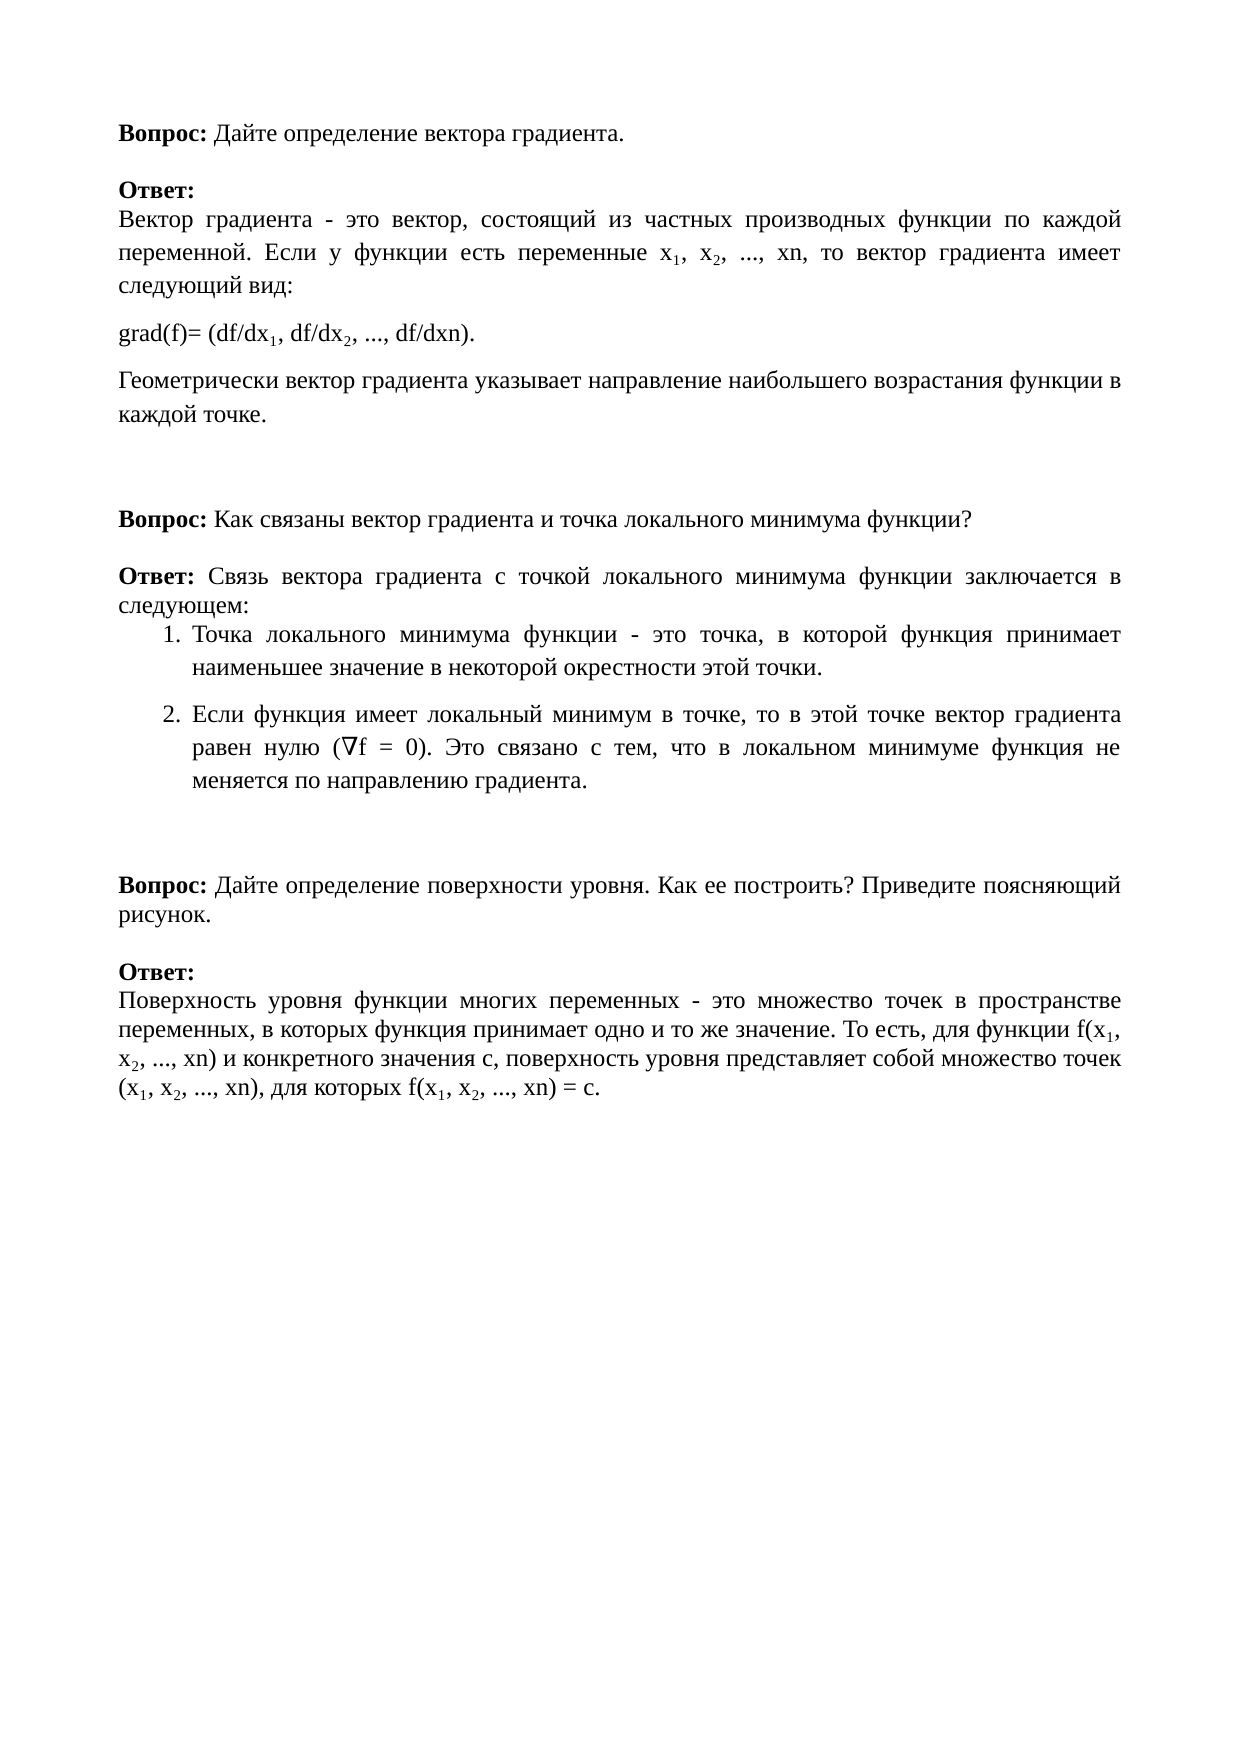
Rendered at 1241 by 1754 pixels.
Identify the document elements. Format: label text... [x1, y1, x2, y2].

text Ответ: [118, 176, 1122, 204]
text Вектор градиента - это вектор, состоящий из частных производных функции по каждой переменной. Если у функции есть переменные x₁, x₂, ..., xn, то вектор градиента имеет следующий вид: [118, 204, 1122, 299]
list Если функция имеет локальный минимум в точке, то в этой точке вектор градиента равен нулю (∇f = 0). Это связано с тем, что в локальном минимуме функция не меняется по направлению градиента. [162, 699, 1122, 794]
text Вопрос: Дайте определение вектора градиента. [118, 118, 1122, 147]
text Ответ: [118, 957, 1122, 986]
text Ответ: Связь вектора градиента с точкой локального минимума функции заключается в следующем: [118, 561, 1122, 619]
text Поверхность уровня функции многих переменных - это множество точек в пространстве переменных, в которых функция принимает одно и то же значение. То есть, для функции f(x₁, x₂, ..., xn) и конкретного значения c, поверхность уровня представляет собой множество точек (x₁, x₂, ..., xn), для которых f(x₁, x₂, ..., xn) = c. [118, 986, 1122, 1101]
text Вопрос: Как связаны вектор градиента и точка локального минимума функции? [118, 504, 1122, 532]
text grad(f)= (df/dx₁, df/dx₂, ..., df/dxn). [118, 318, 1122, 347]
text Геометрически вектор градиента указывает направление наибольшего возрастания функции в каждой точке. [118, 366, 1122, 427]
list Точка локального минимума функции - это точка, в которой функция принимает наименьшее значение в некоторой окрестности этой точки. [162, 619, 1122, 681]
text Вопрос: Дайте определение поверхности уровня. Как ее построить? Приведите поясняющий рисунок. [118, 871, 1122, 928]
